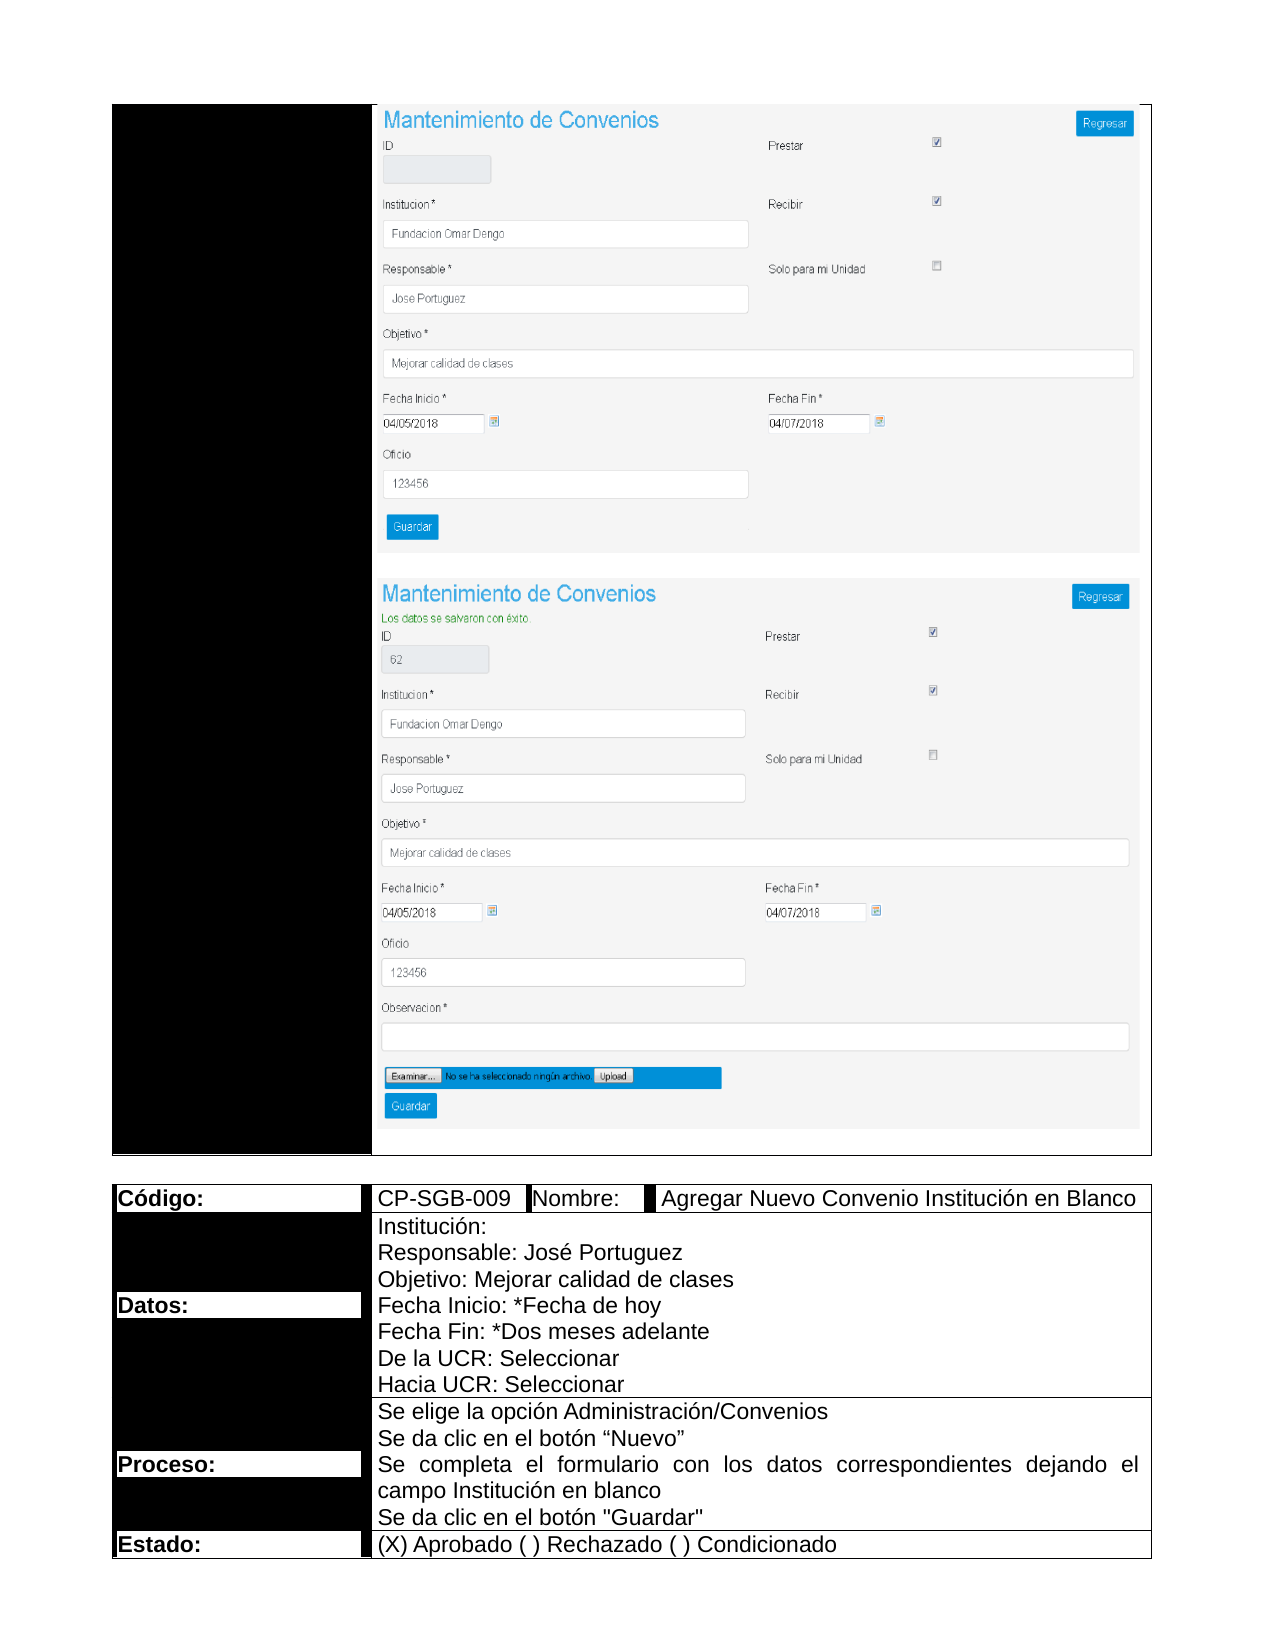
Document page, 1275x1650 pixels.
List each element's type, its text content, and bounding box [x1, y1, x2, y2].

table_cell Institución: Responsable: José Portuguez Objetivo: Mejorar calidad de clases Fecha Inicio: *Fecha de hoy Fecha Fin: *Dos meses adelante De la UCR: Seleccionar Hacia UCR: Seleccionar [372, 1213, 1151, 1397]
table_cell Se elige la opción Administración/Convenios Se da clic en el botón “Nuevo” Se completa el formulario con los datos correspondientes dejando el campo Institución en blanco Se da clic en el botón "Guardar" [372, 1398, 1151, 1530]
table_cell Proceso: [113, 1398, 371, 1530]
table_header Nombre: [644, 1185, 655, 1212]
table_header Agregar Nuevo Convenio Institución en Blanco [656, 1185, 1151, 1212]
table_cell (X) Aprobado ( ) Rechazado ( ) Condicionado [372, 1531, 1151, 1557]
table_header Código: [361, 1185, 371, 1212]
table_header CP-SGB-009 [515, 1185, 526, 1212]
table_cell Estado: [361, 1531, 371, 1557]
table_cell [372, 105, 1151, 1154]
table_cell Observaciones: [113, 105, 371, 1154]
table_cell Datos: [113, 1213, 371, 1397]
